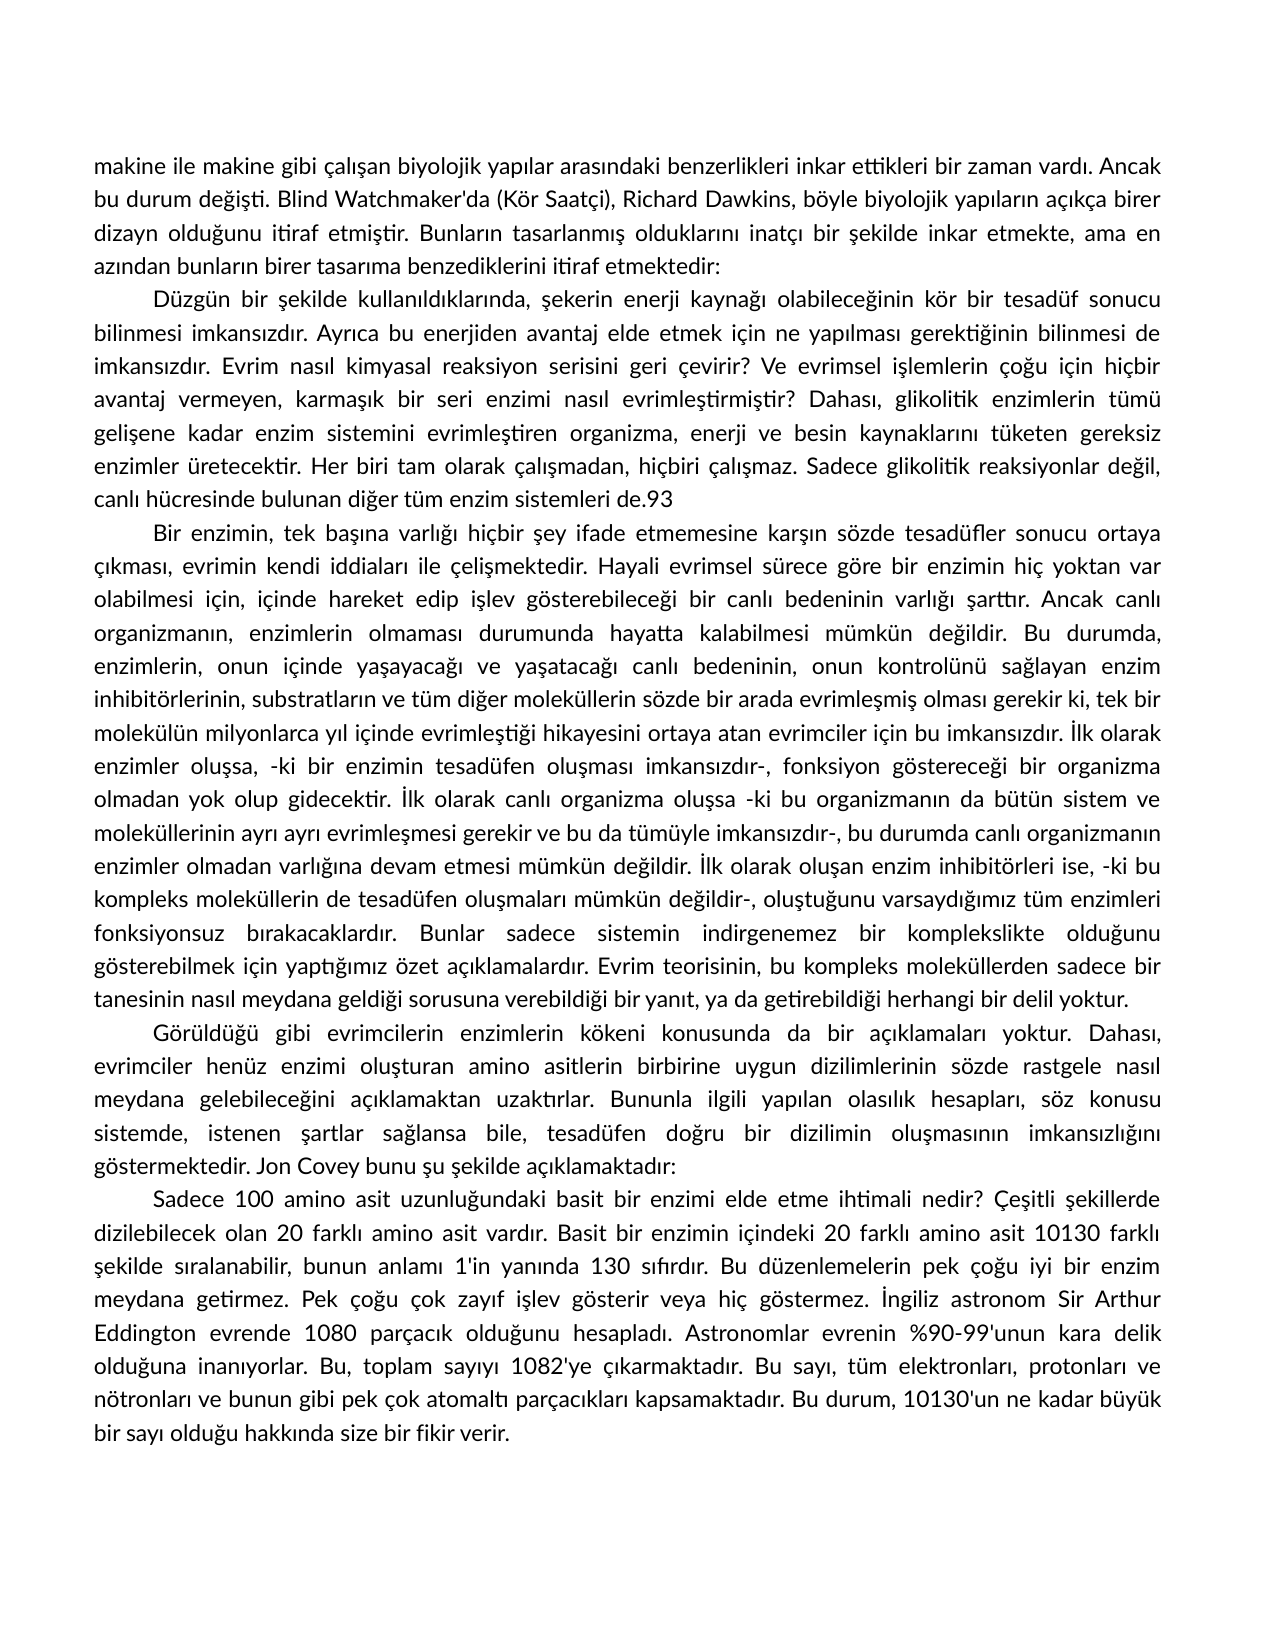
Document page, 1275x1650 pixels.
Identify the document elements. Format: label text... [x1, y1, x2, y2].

text Sadece 100 amino asit uzunluğundaki basit bir enzimi elde etme ihtimali nedir? Çeşitli şekillerde dizilebilecek olan 20 farklı amino asit vardır. Basit bir enzimin içindeki 20 farklı amino asit 10130 farklı şekilde sıralanabilir, bunun anlamı 1'in yanında 130 sıfırdır. Bu düzenlemelerin pek çoğu iyi bir enzim meydana getirmez. Pek çoğu çok zayıf işlev gösterir veya hiç göstermez. İngiliz astronom Sir Arthur Eddington evrende 1080 parçacık olduğunu hesapladı. Astronomlar evrenin %90-99'unun kara delik olduğuna inanıyorlar. Bu, toplam sayıyı 1082'ye çıkarmaktadır. Bu sayı, tüm elektronları, protonları ve nötronları ve bunun gibi pek çok atomaltı parçacıkları kapsamaktadır. Bu durum, 10130'un ne kadar büyük bir sayı olduğu hakkında size bir fikir verir. [94, 1181, 1162, 1448]
text makine ile makine gibi çalışan biyolojik yapılar arasındaki benzerlikleri inkar ettikleri bir zaman vardı. Ancak bu durum değişti. Blind Watchmaker'da (Kör Saatçi), Richard Dawkins, böyle biyolojik yapıların açıkça birer dizayn olduğunu itiraf etmiştir. Bunların tasarlanmış olduklarını inatçı bir şekilde inkar etmekte, ama en azından bunların birer tasarıma benzediklerini itiraf etmektedir: [94, 148, 1162, 281]
text Görüldüğü gibi evrimcilerin enzimlerin kökeni konusunda da bir açıklamaları yoktur. Dahası, evrimciler henüz enzimi oluşturan amino asitlerin birbirine uygun dizilimlerinin sözde rastgele nasıl meydana gelebileceğini açıklamaktan uzaktırlar. Bununla ilgili yapılan olasılık hesapları, söz konusu sistemde, istenen şartlar sağlansa bile, tesadüfen doğru bir dizilimin oluşmasının imkansızlığını göstermektedir. Jon Covey bunu şu şekilde açıklamaktadır: [94, 1014, 1162, 1181]
text Düzgün bir şekilde kullanıldıklarında, şekerin enerji kaynağı olabileceğinin kör bir tesadüf sonucu bilinmesi imkansızdır. Ayrıca bu enerjiden avantaj elde etmek için ne yapılması gerektiğinin bilinmesi de imkansızdır. Evrim nasıl kimyasal reaksiyon serisini geri çevirir? Ve evrimsel işlemlerin çoğu için hiçbir avantaj vermeyen, karmaşık bir seri enzimi nasıl evrimleştirmiştir? Dahası, glikolitik enzimlerin tümü gelişene kadar enzim sistemini evrimleştiren organizma, enerji ve besin kaynaklarını tüketen gereksiz enzimler üretecektir. Her biri tam olarak çalışmadan, hiçbiri çalışmaz. Sadece glikolitik reaksiyonlar değil, canlı hücresinde bulunan diğer tüm enzim sistemleri de.93 [94, 281, 1162, 514]
text Bir enzimin, tek başına varlığı hiçbir şey ifade etmemesine karşın sözde tesadüfler sonucu ortaya çıkması, evrimin kendi iddiaları ile çelişmektedir. Hayali evrimsel sürece göre bir enzimin hiç yoktan var olabilmesi için, içinde hareket edip işlev gösterebileceği bir canlı bedeninin varlığı şarttır. Ancak canlı organizmanın, enzimlerin olmaması durumunda hayatta kalabilmesi mümkün değildir. Bu durumda, enzimlerin, onun içinde yaşayacağı ve yaşatacağı canlı bedeninin, onun kontrolünü sağlayan enzim inhibitörlerinin, substratların ve tüm diğer moleküllerin sözde bir arada evrimleşmiş olması gerekir ki, tek bir molekülün milyonlarca yıl içinde evrimleştiği hikayesini ortaya atan evrimciler için bu imkansızdır. İlk olarak enzimler oluşsa, -ki bir enzimin tesadüfen oluşması imkansızdır-, fonksiyon göstereceği bir organizma olmadan yok olup gidecektir. İlk olarak canlı organizma oluşsa -ki bu organizmanın da bütün sistem ve moleküllerinin ayrı ayrı evrimleşmesi gerekir ve bu da tümüyle imkansızdır-, bu durumda canlı organizmanın enzimler olmadan varlığına devam etmesi mümkün değildir. İlk olarak oluşan enzim inhibitörleri ise, -ki bu kompleks moleküllerin de tesadüfen oluşmaları mümkün değildir-, oluştuğunu varsaydığımız tüm enzimleri fonksiyonsuz bırakacaklardır. Bunlar sadece sistemin indirgenemez bir komplekslikte olduğunu gösterebilmek için yaptığımız özet açıklamalardır. Evrim teorisinin, bu kompleks moleküllerden sadece bir tanesinin nasıl meydana geldiği sorusuna verebildiği bir yanıt, ya da getirebildiği herhangi bir delil yoktur. [94, 514, 1162, 1014]
